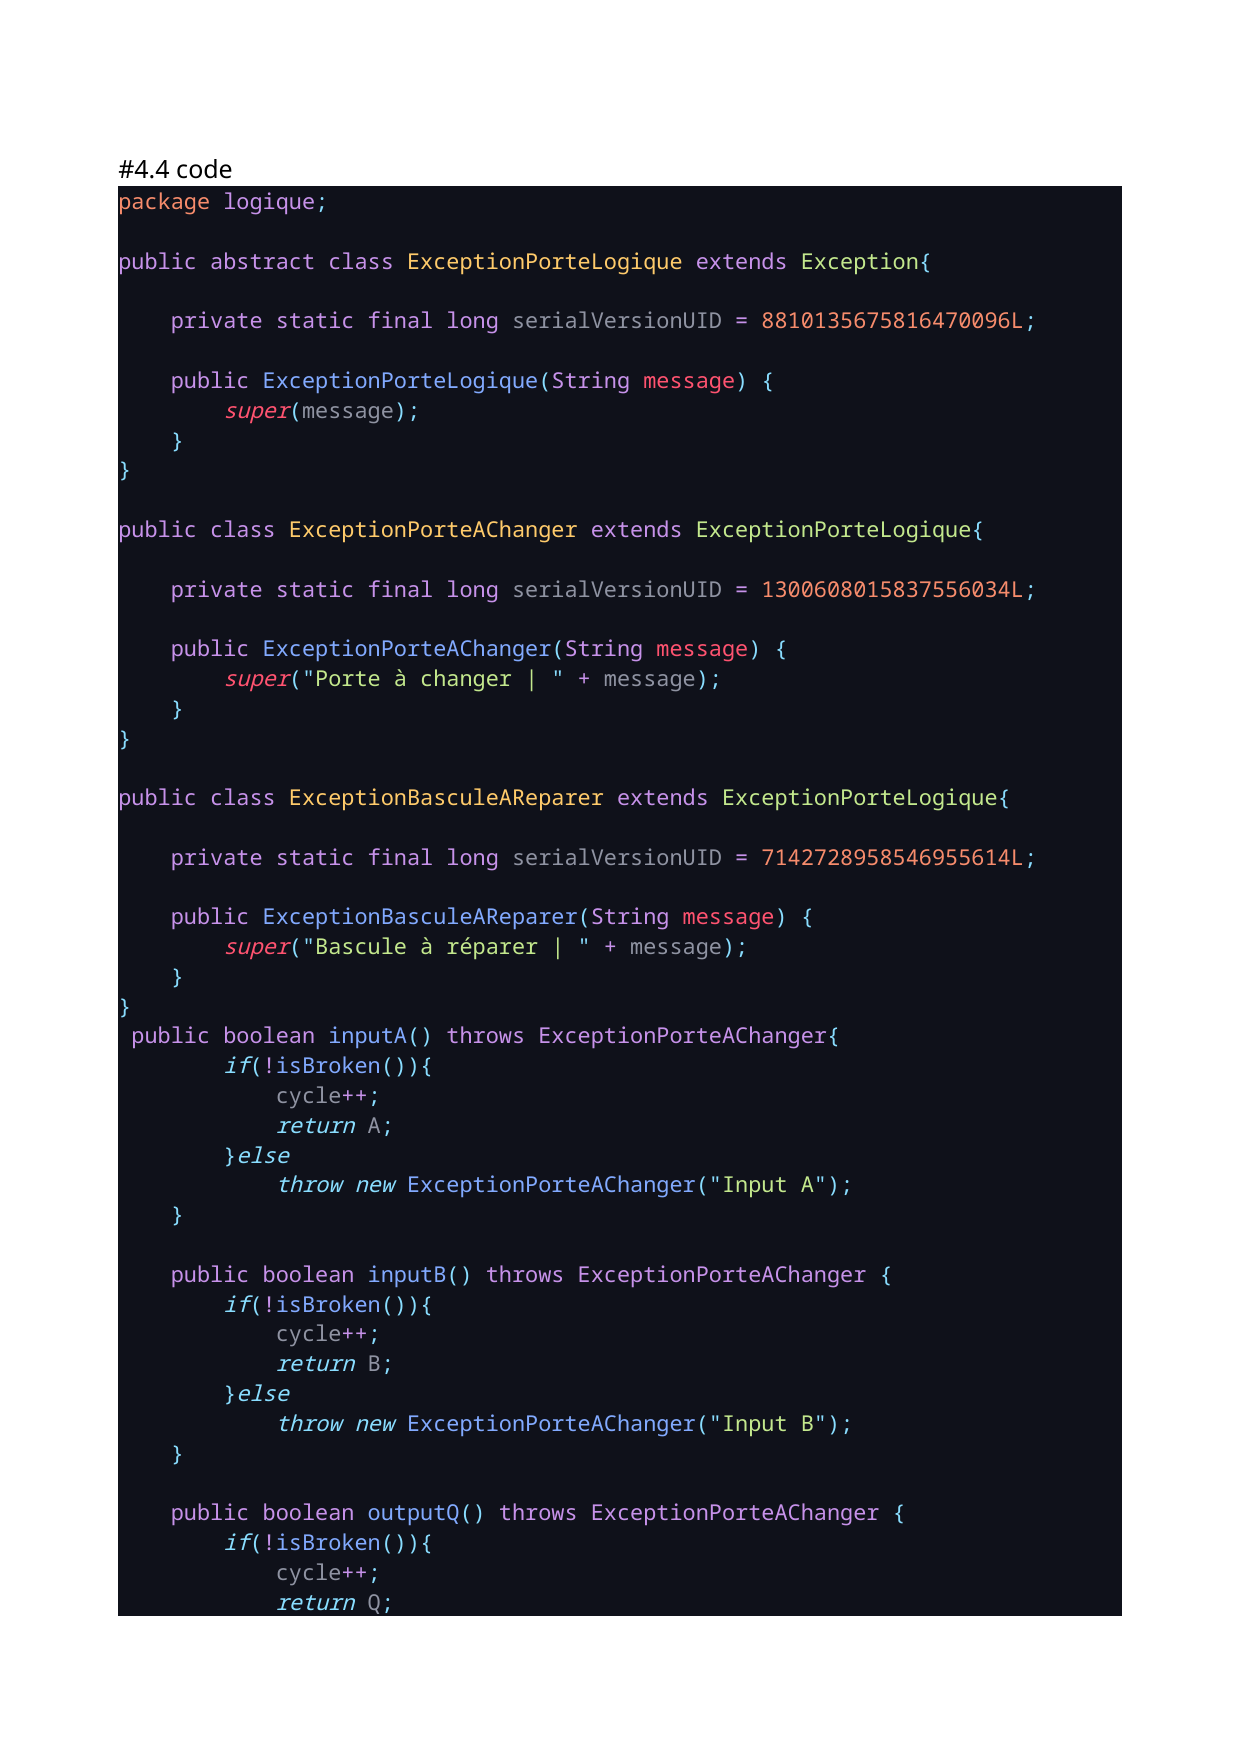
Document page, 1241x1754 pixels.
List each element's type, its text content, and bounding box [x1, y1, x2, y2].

text public abstract class ExceptionPorteLogique extends Exception{ [118, 246, 1122, 276]
text return Q; [118, 1586, 1122, 1616]
text #4.4 code [118, 152, 1122, 186]
text super("Porte à changer | " + message); [118, 663, 1122, 693]
text cycle++; [118, 1318, 1122, 1348]
text } [118, 454, 1122, 484]
text public class ExceptionPorteAChanger extends ExceptionPorteLogique{ [118, 514, 1122, 544]
text public ExceptionPorteAChanger(String message) { [118, 633, 1122, 663]
text throw new ExceptionPorteAChanger("Input B"); [118, 1408, 1122, 1437]
text public class ExceptionBasculeAReparer extends ExceptionPorteLogique{ [118, 782, 1122, 812]
text return B; [118, 1348, 1122, 1378]
text } [118, 1199, 1122, 1229]
text public boolean inputA() throws ExceptionPorteAChanger{ [118, 1020, 1122, 1050]
text private static final long serialVersionUID = 1300608015837556034L; [118, 573, 1122, 603]
text return A; [118, 1110, 1122, 1139]
text private static final long serialVersionUID = 7142728958546955614L; [118, 842, 1122, 871]
text } [118, 1437, 1122, 1467]
text package logique; [118, 186, 1122, 216]
text cycle++; [118, 1080, 1122, 1110]
text public ExceptionPorteLogique(String message) { [118, 365, 1122, 395]
text public boolean inputB() throws ExceptionPorteAChanger { [118, 1259, 1122, 1288]
text super(message); [118, 395, 1122, 424]
text if(!isBroken()){ [118, 1288, 1122, 1318]
text super("Bascule à réparer | " + message); [118, 931, 1122, 961]
text if(!isBroken()){ [118, 1050, 1122, 1080]
text } [118, 961, 1122, 991]
text } [118, 424, 1122, 454]
text }else [118, 1139, 1122, 1169]
text }else [118, 1378, 1122, 1408]
text } [118, 693, 1122, 722]
text throw new ExceptionPorteAChanger("Input A"); [118, 1169, 1122, 1199]
text public ExceptionBasculeAReparer(String message) { [118, 901, 1122, 931]
text public boolean outputQ() throws ExceptionPorteAChanger { [118, 1497, 1122, 1527]
text } [118, 722, 1122, 752]
text } [118, 991, 1122, 1020]
text private static final long serialVersionUID = 8810135675816470096L; [118, 305, 1122, 335]
text cycle++; [118, 1557, 1122, 1586]
text if(!isBroken()){ [118, 1527, 1122, 1557]
